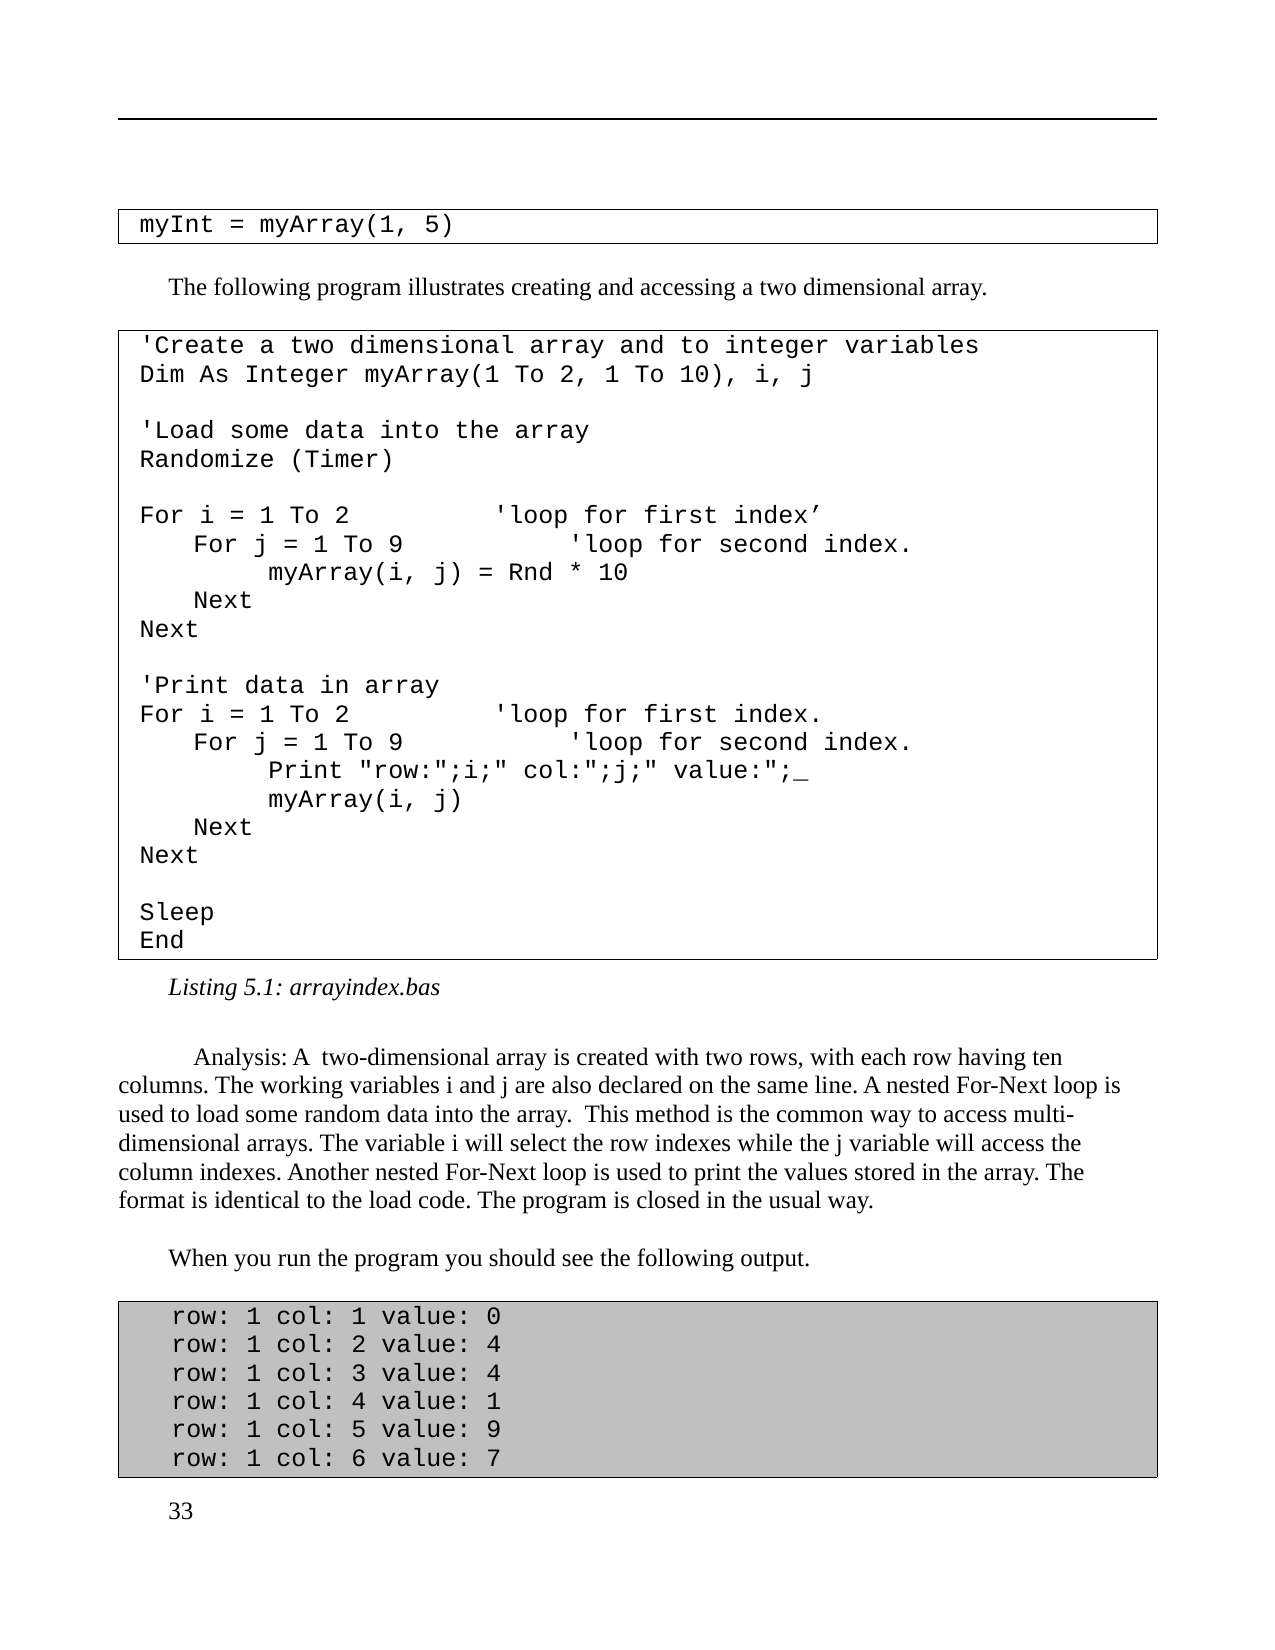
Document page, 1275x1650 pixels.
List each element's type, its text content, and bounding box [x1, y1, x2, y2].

text Next [119, 811, 1157, 840]
text Print "row:";i;" col:";j;" value:";_ [119, 755, 1157, 783]
text Listing 5.1: arrayindex.bas [118, 972, 1157, 1001]
text Randomize (Timer) [119, 443, 1157, 474]
text 'Load some data into the array [119, 415, 1157, 443]
text Dim As Integer myArray(1 To 2, 1 To 10), i, j [119, 358, 1157, 389]
text For i = 1 To 2 'loop for first index. [119, 698, 1157, 726]
text When you run the program you should see the following output. [118, 1243, 1157, 1272]
text Next [119, 585, 1157, 613]
text Analysis: A two-dimensional array is created with two rows, with each row having ten columns. The working variables i and j are also declared on the same line. A nested For-Next loop is used to load some random data into the array. This method is the common way to access multi-dimensional arrays. The variable i will select the row indexes while the j variable will access the column indexes. Another nested For-Next loop is used to print the values stored in the array. The format is identical to the load code. The program is closed in the usual way. [118, 1042, 1157, 1214]
text End [119, 925, 1157, 959]
text The following program illustrates creating and accessing a two dimensional array. [118, 272, 1157, 301]
text row: 1 col: 6 value: 7 [119, 1442, 1157, 1477]
text row: 1 col: 2 value: 4 [119, 1329, 1157, 1357]
text myArray(i, j) [119, 783, 1157, 811]
text For j = 1 To 9 'loop for second index. [119, 528, 1157, 556]
text Next [119, 613, 1157, 644]
text 'Create a two dimensional array and to integer variables [119, 331, 1157, 358]
text For j = 1 To 9 'loop for second index. [119, 726, 1157, 755]
text row: 1 col: 1 value: 0 [119, 1302, 1157, 1329]
text row: 1 col: 4 value: 1 [119, 1386, 1157, 1414]
text For i = 1 To 2 'loop for first index’ [119, 500, 1157, 528]
text 'Print data in array [119, 670, 1157, 698]
text Sleep [119, 896, 1157, 925]
text Next [119, 840, 1157, 871]
text myInt = myArray(1, 5) [119, 210, 1157, 243]
text row: 1 col: 3 value: 4 [119, 1357, 1157, 1386]
text row: 1 col: 5 value: 9 [119, 1414, 1157, 1442]
text myArray(i, j) = Rnd * 10 [119, 556, 1157, 585]
